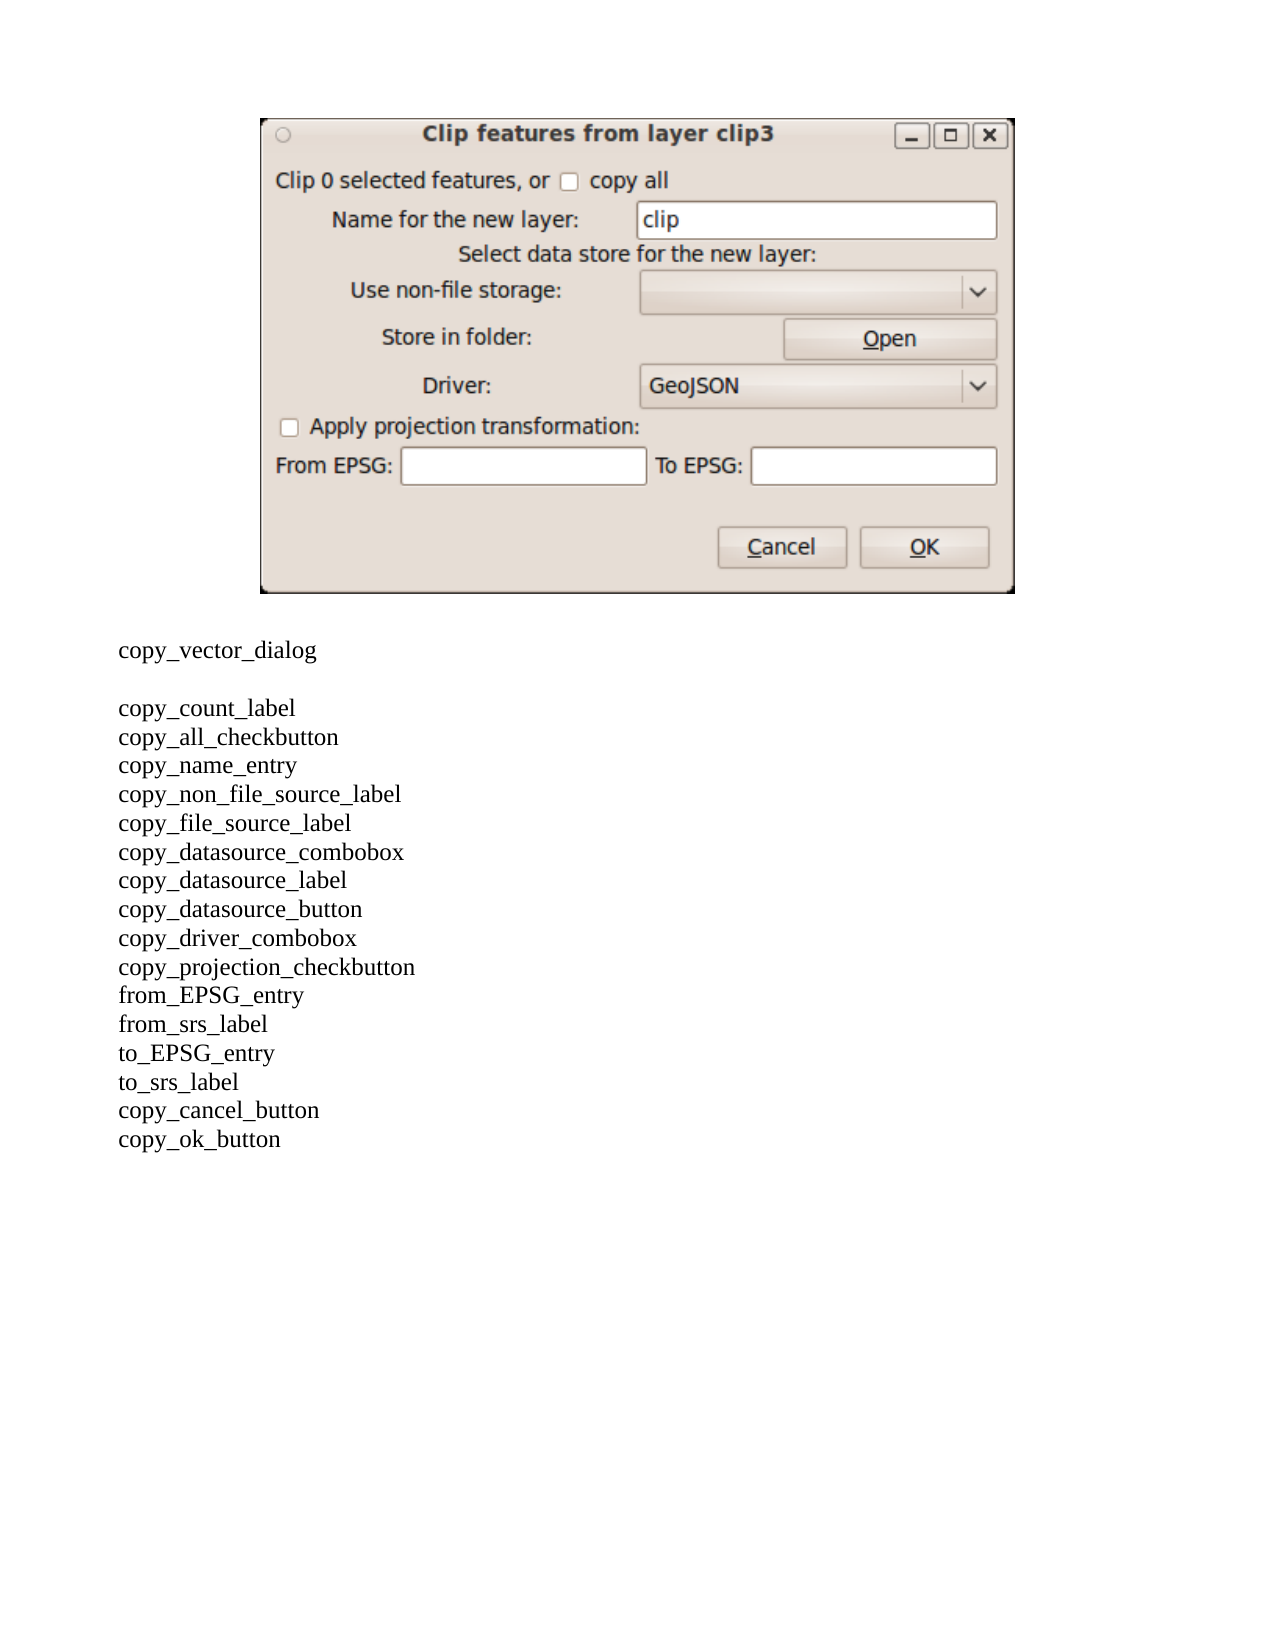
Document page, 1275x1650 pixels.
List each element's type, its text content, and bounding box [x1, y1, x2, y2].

text copy_cancel_button [118, 1096, 1157, 1124]
text copy_datasource_button [118, 894, 1157, 923]
text copy_file_source_label [118, 808, 1157, 837]
text to_srs_label [118, 1067, 1157, 1096]
text copy_vector_dialog [118, 636, 1157, 664]
text from_EPSG_entry [118, 981, 1157, 1009]
text copy_datasource_combobox [118, 837, 1157, 866]
text copy_ok_button [118, 1124, 1157, 1153]
text from_srs_label [118, 1009, 1157, 1038]
picture [260, 118, 1015, 594]
text copy_name_entry [118, 751, 1157, 779]
text to_EPSG_entry [118, 1038, 1157, 1067]
text copy_datasource_label [118, 866, 1157, 894]
text copy_driver_combobox [118, 923, 1157, 952]
text copy_non_file_source_label [118, 779, 1157, 808]
text copy_count_label [118, 693, 1157, 722]
text copy_all_checkbutton [118, 722, 1157, 751]
text copy_projection_checkbutton [118, 952, 1157, 981]
